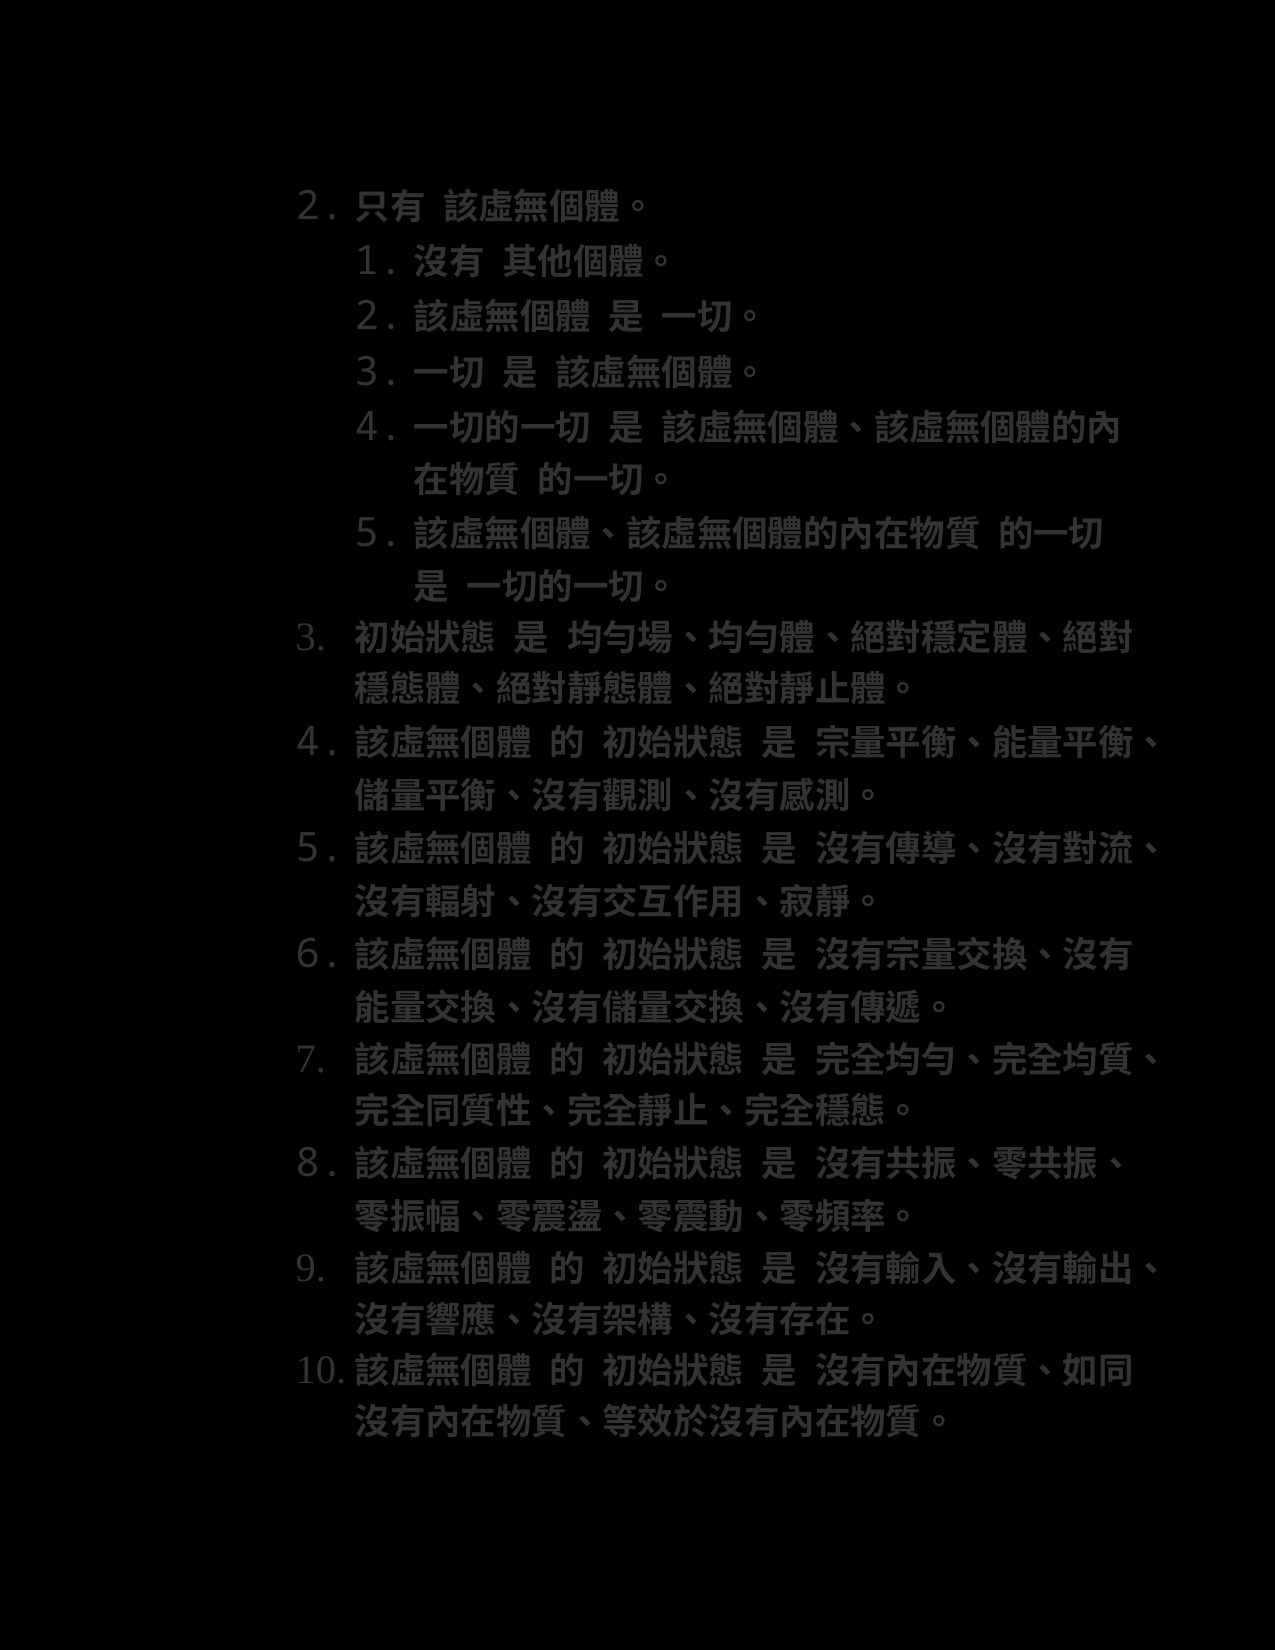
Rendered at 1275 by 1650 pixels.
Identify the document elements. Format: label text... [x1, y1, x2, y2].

list 初始狀態 是 均勻場、均勻體、絕對穩定體、絕對穩態體、絕對靜態體、絕對靜止體。 [295, 609, 1157, 712]
list 沒有 其他個體。 [354, 231, 1157, 287]
list 該虛無個體 的 初始狀態 是 沒有輸入、沒有輸出、沒有響應、沒有架構、沒有存在。 [295, 1240, 1157, 1342]
list 該虛無個體 的 初始狀態 是 宗量平衡、能量平衡、儲量平衡、沒有觀測、沒有感測。 [295, 712, 1157, 818]
list 該虛無個體 的 初始狀態 是 沒有宗量交換、沒有能量交換、沒有儲量交換、沒有傳遞。 [295, 925, 1157, 1031]
list 該虛無個體 是 一切。 [354, 287, 1157, 342]
list 該虛無個體、該虛無個體的內在物質 的一切 是 一切的一切。 [354, 503, 1157, 609]
list 只有 該虛無個體。 [295, 176, 1157, 231]
list 該虛無個體 的 初始狀態 是 沒有共振、零共振、零振幅、零震盪、零震動、零頻率。 [295, 1133, 1157, 1240]
list 該虛無個體 的 初始狀態 是 沒有內在物質、如同沒有內在物質、等效於沒有內在物質。 [295, 1342, 1157, 1445]
list 一切 是 該虛無個體。 [354, 342, 1157, 397]
list 該虛無個體 的 初始狀態 是 沒有傳導、沒有對流、沒有輻射、沒有交互作用、寂靜。 [295, 818, 1157, 925]
list 一切的一切 是 該虛無個體、該虛無個體的內在物質 的一切。 [354, 397, 1157, 503]
list 該虛無個體 的 初始狀態 是 完全均勻、完全均質、完全同質性、完全靜止、完全穩態。 [295, 1031, 1157, 1133]
